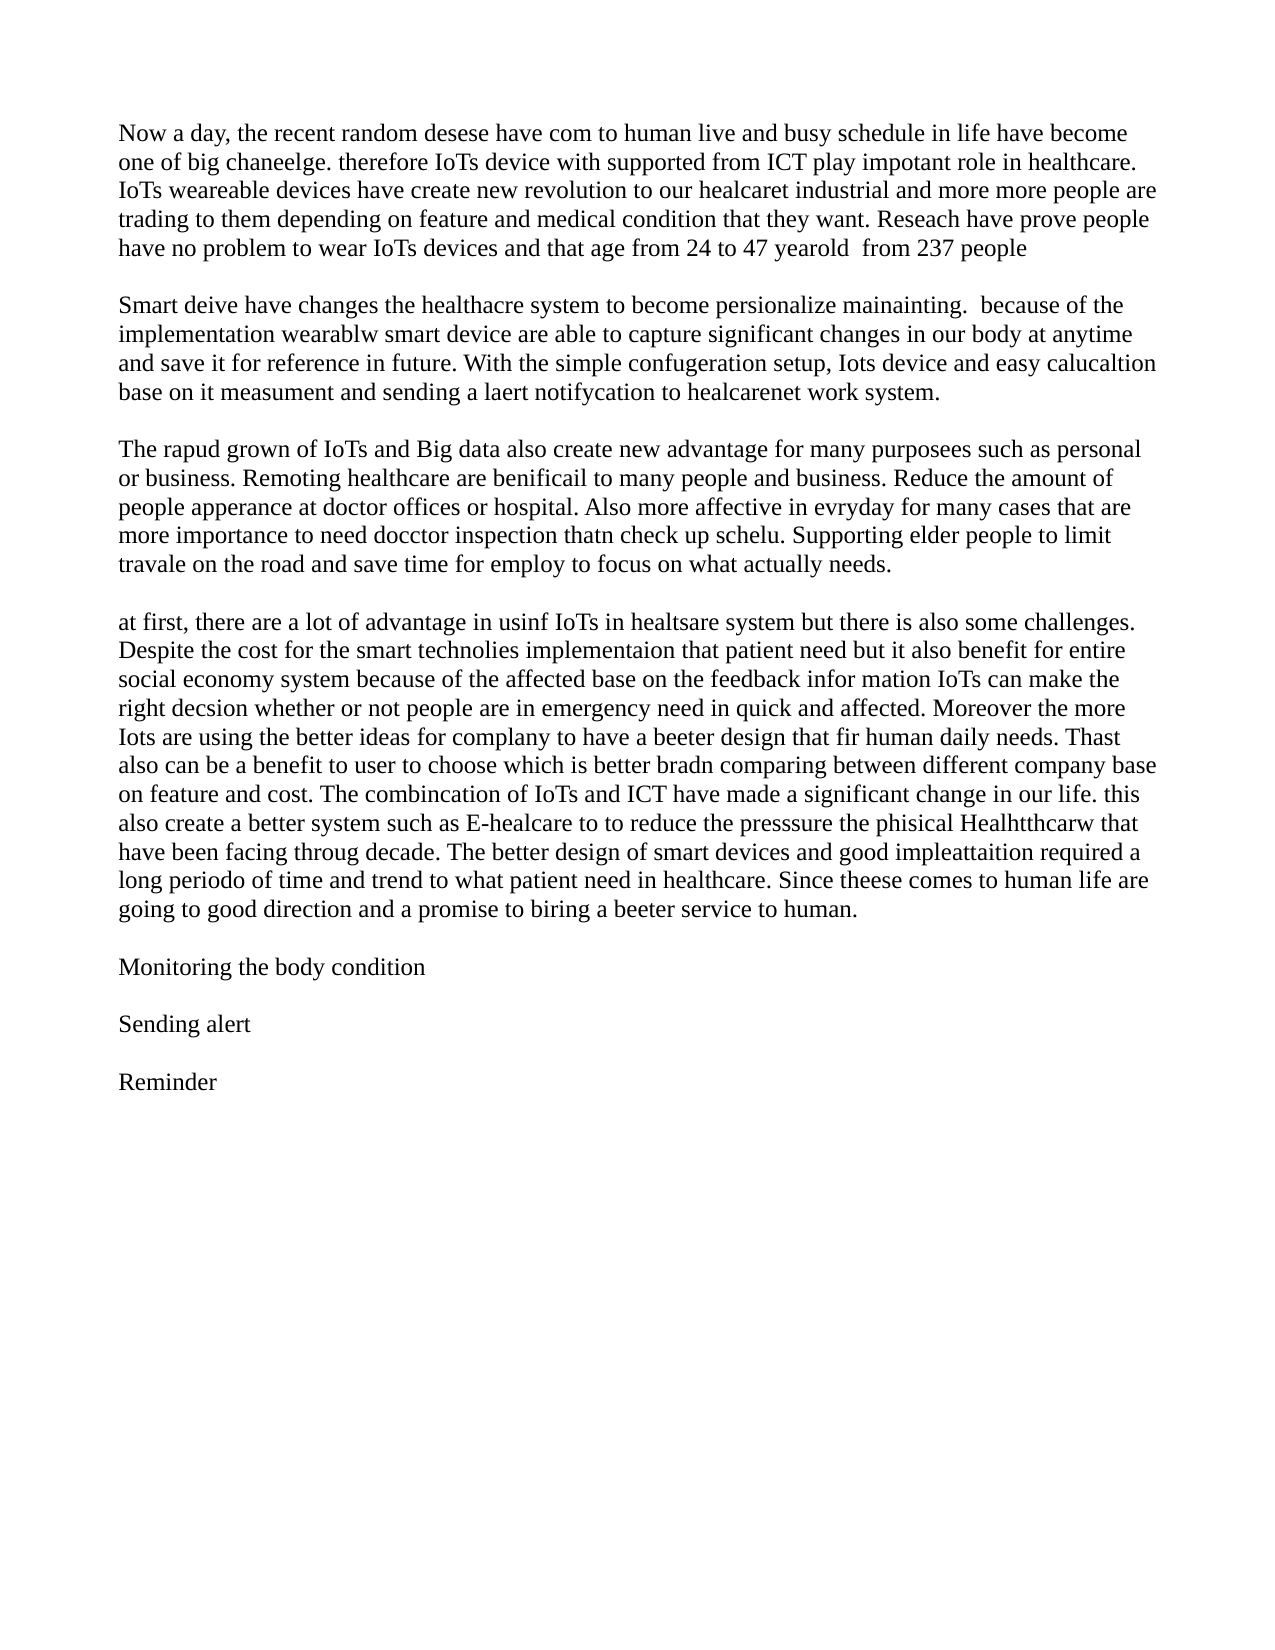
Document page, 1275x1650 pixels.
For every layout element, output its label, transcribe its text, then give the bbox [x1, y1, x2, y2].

text Sending alert [118, 1009, 1157, 1038]
text Reminder [118, 1067, 1157, 1096]
text Now a day, the recent random desese have com to human live and busy schedule in life have become one of big chaneelge. therefore IoTs device with supported from ICT play impotant role in healthcare. IoTs weareable devices have create new revolution to our healcaret industrial and more more people are trading to them depending on feature and medical condition that they want. Reseach have prove people have no problem to wear IoTs devices and that age from 24 to 47 yearold from 237 people [118, 118, 1157, 262]
text Monitoring the body condition [118, 952, 1157, 981]
text at first, there are a lot of advantage in usinf IoTs in healtsare system but there is also some challenges. Despite the cost for the smart technolies implementaion that patient need but it also benefit for entire social economy system because of the affected base on the feedback infor mation IoTs can make the right decsion whether or not people are in emergency need in quick and affected. Moreover the more Iots are using the better ideas for complany to have a beeter design that fir human daily needs. Thast also can be a benefit to user to choose which is better bradn comparing between different company base on feature and cost. The combincation of IoTs and ICT have made a significant change in our life. this also create a better system such as E-healcare to to reduce the presssure the phisical Healhtthcarw that have been facing throug decade. The better design of smart devices and good impleattaition required a long periodo of time and trend to what patient need in healthcare. Since theese comes to human life are going to good direction and a promise to biring a beeter service to human. [118, 607, 1157, 923]
text The rapud grown of IoTs and Big data also create new advantage for many purposees such as personal or business. Remoting healthcare are benificail to many people and business. Reduce the amount of people apperance at doctor offices or hospital. Also more affective in evryday for many cases that are more importance to need docctor inspection thatn check up schelu. Supporting elder people to limit travale on the road and save time for employ to focus on what actually needs. [118, 434, 1157, 578]
text Smart deive have changes the healthacre system to become persionalize mainainting. because of the implementation wearablw smart device are able to capture significant changes in our body at anytime and save it for reference in future. With the simple confugeration setup, Iots device and easy calucaltion base on it measument and sending a laert notifycation to healcarenet work system. [118, 291, 1157, 406]
